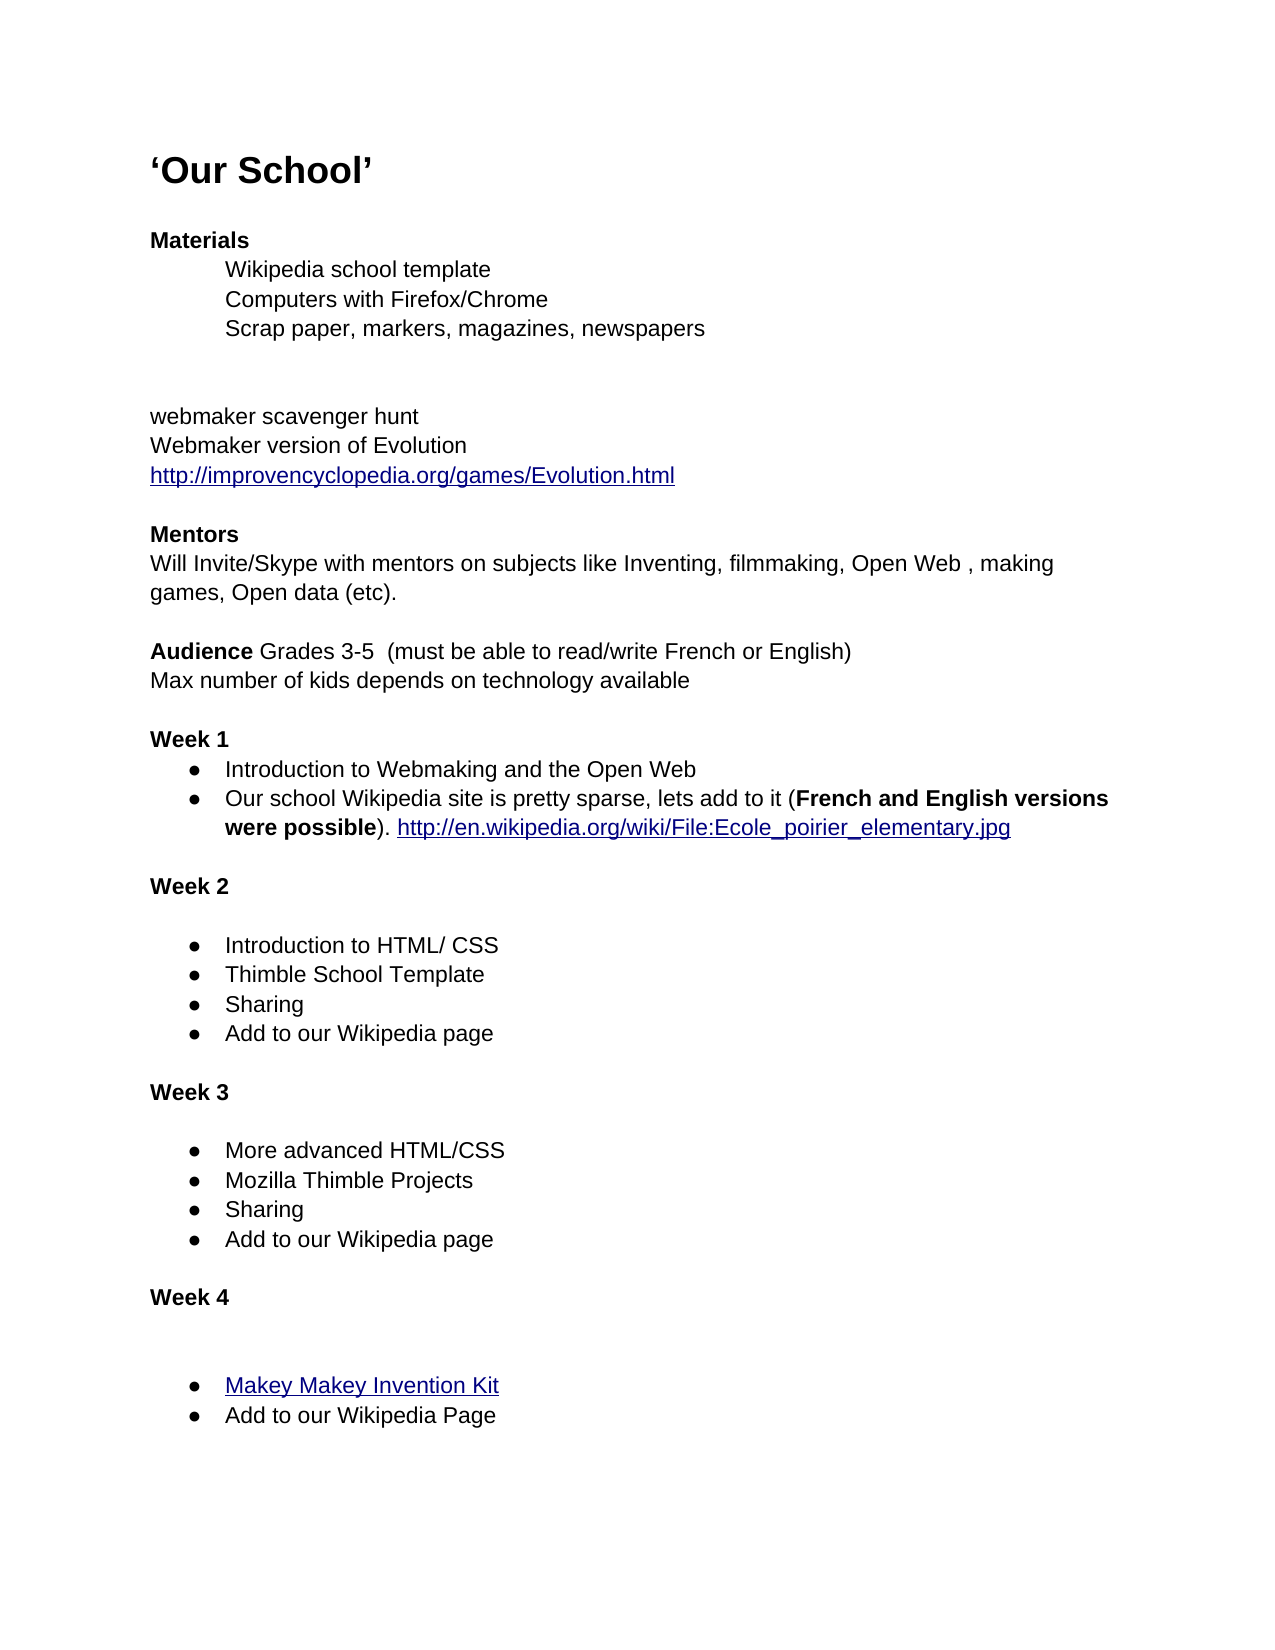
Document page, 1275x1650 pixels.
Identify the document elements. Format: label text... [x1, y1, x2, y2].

list Add to our Wikipedia page [187, 1226, 1125, 1252]
text Scrap paper, markers, magazines, newspapers [150, 316, 1125, 341]
text Week 3 [150, 1079, 1125, 1105]
list Sharing [187, 1197, 1125, 1222]
list Mozilla Thimble Projects [187, 1167, 1125, 1193]
list Add to our Wikipedia Page [187, 1402, 1125, 1428]
text Wikipedia school template [150, 257, 1125, 282]
text Webmaker version of Evolution [150, 433, 1125, 459]
list Introduction to Webmaking and the Open Web [187, 756, 1125, 782]
text Mentors [150, 521, 1125, 547]
text Max number of kids depends on technology available [150, 668, 1125, 694]
text Audience Grades 3-5 (must be able to read/write French or English) [150, 639, 1125, 664]
text Will Invite/Skype with mentors on subjects like Inventing, filmmaking, Open Web , making games, Open data (etc). [150, 551, 1125, 606]
text ‘Our School’ [150, 150, 1125, 192]
list Sharing [187, 991, 1125, 1017]
list Our school Wikipedia site is pretty sparse, lets add to it (French and English versions were possible). http://en.wikipedia.org/wiki/File:Ecole_poirier_elementary.jpg [187, 786, 1125, 841]
text Computers with Firefox/Chrome [150, 286, 1125, 312]
list Thimble School Template [187, 962, 1125, 987]
list Makey Makey Invention Kit [187, 1373, 1125, 1399]
list Add to our Wikipedia page [187, 1021, 1125, 1046]
text Week 4 [150, 1285, 1125, 1311]
text Week 2 [150, 874, 1125, 899]
text http://improvencyclopedia.org/games/Evolution.html [150, 462, 1125, 488]
text Week 1 [150, 727, 1125, 752]
list Introduction to HTML/ CSS [187, 932, 1125, 958]
text webmaker scavenger hunt [150, 404, 1125, 429]
list More advanced HTML/CSS [187, 1138, 1125, 1164]
text Materials [150, 227, 1125, 253]
